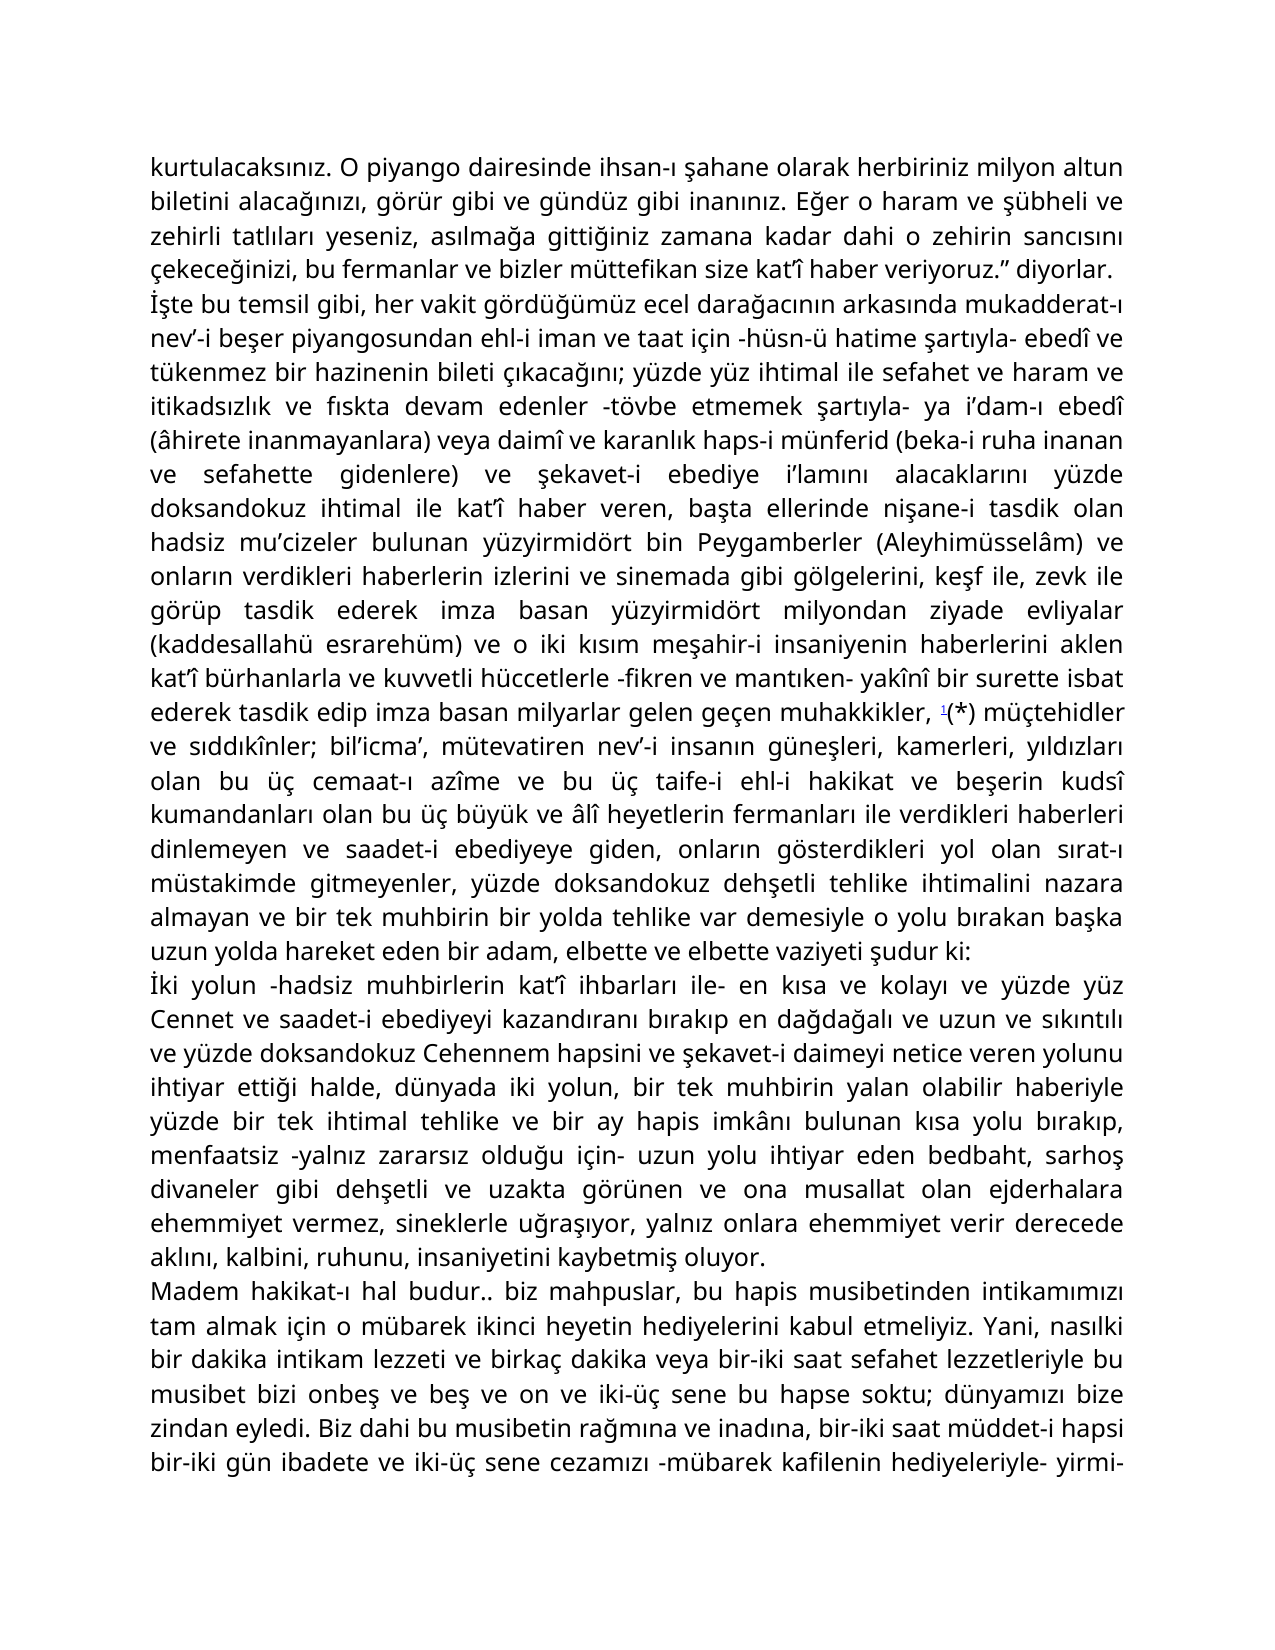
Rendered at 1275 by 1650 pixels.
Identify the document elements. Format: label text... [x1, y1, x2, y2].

text İşte bu temsil gibi, her vakit gördüğümüz ecel darağacının arkasında mukadderat-ı nev’-i beşer piyangosundan ehl-i iman ve taat için -hüsn-ü hatime şartıyla- ebedî ve tükenmez bir hazinenin bileti çıkacağını; yüzde yüz ihtimal ile sefahet ve haram ve itikadsızlık ve fıskta devam edenler -tövbe etmemek şartıyla- ya i’dam-ı ebedî (âhirete inanmayanlara) veya daimî ve karanlık haps-i münferid (beka-i ruha inanan ve sefahette gidenlere) ve şekavet-i ebediye i’lamını alacaklarını yüzde doksandokuz ihtimal ile kat’î haber veren, başta ellerinde nişane-i tasdik olan hadsiz mu’cizeler bulunan yüzyirmidört bin Peygamberler (Aleyhimüsselâm) ve onların verdikleri haberlerin izlerini ve sinemada gibi gölgelerini, keşf ile, zevk ile görüp tasdik ederek imza basan yüzyirmidört milyondan ziyade evliyalar (kaddesallahü esrarehüm) ve o iki kısım meşahir-i insaniyenin haberlerini aklen kat’î bürhanlarla ve kuvvetli hüccetlerle -fikren ve mantıken- yakînî bir surette isbat ederek tasdik edip imza basan milyarlar gelen geçen muhakkikler, 1(*) müçtehidler ve sıddıkînler; bil’icma’, mütevatiren nev’-i insanın güneşleri, kamerleri, yıldızları olan bu üç cemaat-ı azîme ve bu üç taife-i ehl-i hakikat ve beşerin kudsî kumandanları olan bu üç büyük ve âlî heyetlerin fermanları ile verdikleri haberleri dinlemeyen ve saadet-i ebediyeye giden, onların gösterdikleri yol olan sırat-ı müstakimde gitmeyenler, yüzde doksandokuz dehşetli tehlike ihtimalini nazara almayan ve bir tek muhbirin bir yolda tehlike var demesiyle o yolu bırakan başka uzun yolda hareket eden bir adam, elbette ve elbette vaziyeti şudur ki: [150, 286, 1125, 967]
text İki yolun -hadsiz muhbirlerin kat’î ihbarları ile- en kısa ve kolayı ve yüzde yüz Cennet ve saadet-i ebediyeyi kazandıranı bırakıp en dağdağalı ve uzun ve sıkıntılı ve yüzde doksandokuz Cehennem hapsini ve şekavet-i daimeyi netice veren yolunu ihtiyar ettiği halde, dünyada iki yolun, bir tek muhbirin yalan olabilir haberiyle yüzde bir tek ihtimal tehlike ve bir ay hapis imkânı bulunan kısa yolu bırakıp, menfaatsiz -yalnız zararsız olduğu için- uzun yolu ihtiyar eden bedbaht, sarhoş divaneler gibi dehşetli ve uzakta görünen ve ona musallat olan ejderhalara ehemmiyet vermez, sineklerle uğraşıyor, yalnız onlara ehemmiyet verir derecede aklını, kalbini, ruhunu, insaniyetini kaybetmiş oluyor. [150, 967, 1125, 1274]
text kurtulacaksınız. O piyango dairesinde ihsan-ı şahane olarak herbiriniz milyon altun biletini alacağınızı, görür gibi ve gündüz gibi inanınız. Eğer o haram ve şübheli ve zehirli tatlıları yeseniz, asılmağa gittiğiniz zamana kadar dahi o zehirin sancısını çekeceğinizi, bu fermanlar ve bizler müttefikan size kat’î haber veriyoruz.” diyorlar. [150, 150, 1125, 286]
text Madem hakikat-ı hal budur.. biz mahpuslar, bu hapis musibetinden intikamımızı tam almak için o mübarek ikinci heyetin hediyelerini kabul etmeliyiz. Yani, nasılki bir dakika intikam lezzeti ve birkaç dakika veya bir-iki saat sefahet lezzetleriyle bu musibet bizi onbeş ve beş ve on ve iki-üç sene bu hapse soktu; dünyamızı bize zindan eyledi. Biz dahi bu musibetin rağmına ve inadına, bir-iki saat müddet-i hapsi bir-iki gün ibadete ve iki-üç sene cezamızı -mübarek kafilenin hediyeleriyle- yirmi- [150, 1274, 1125, 1478]
